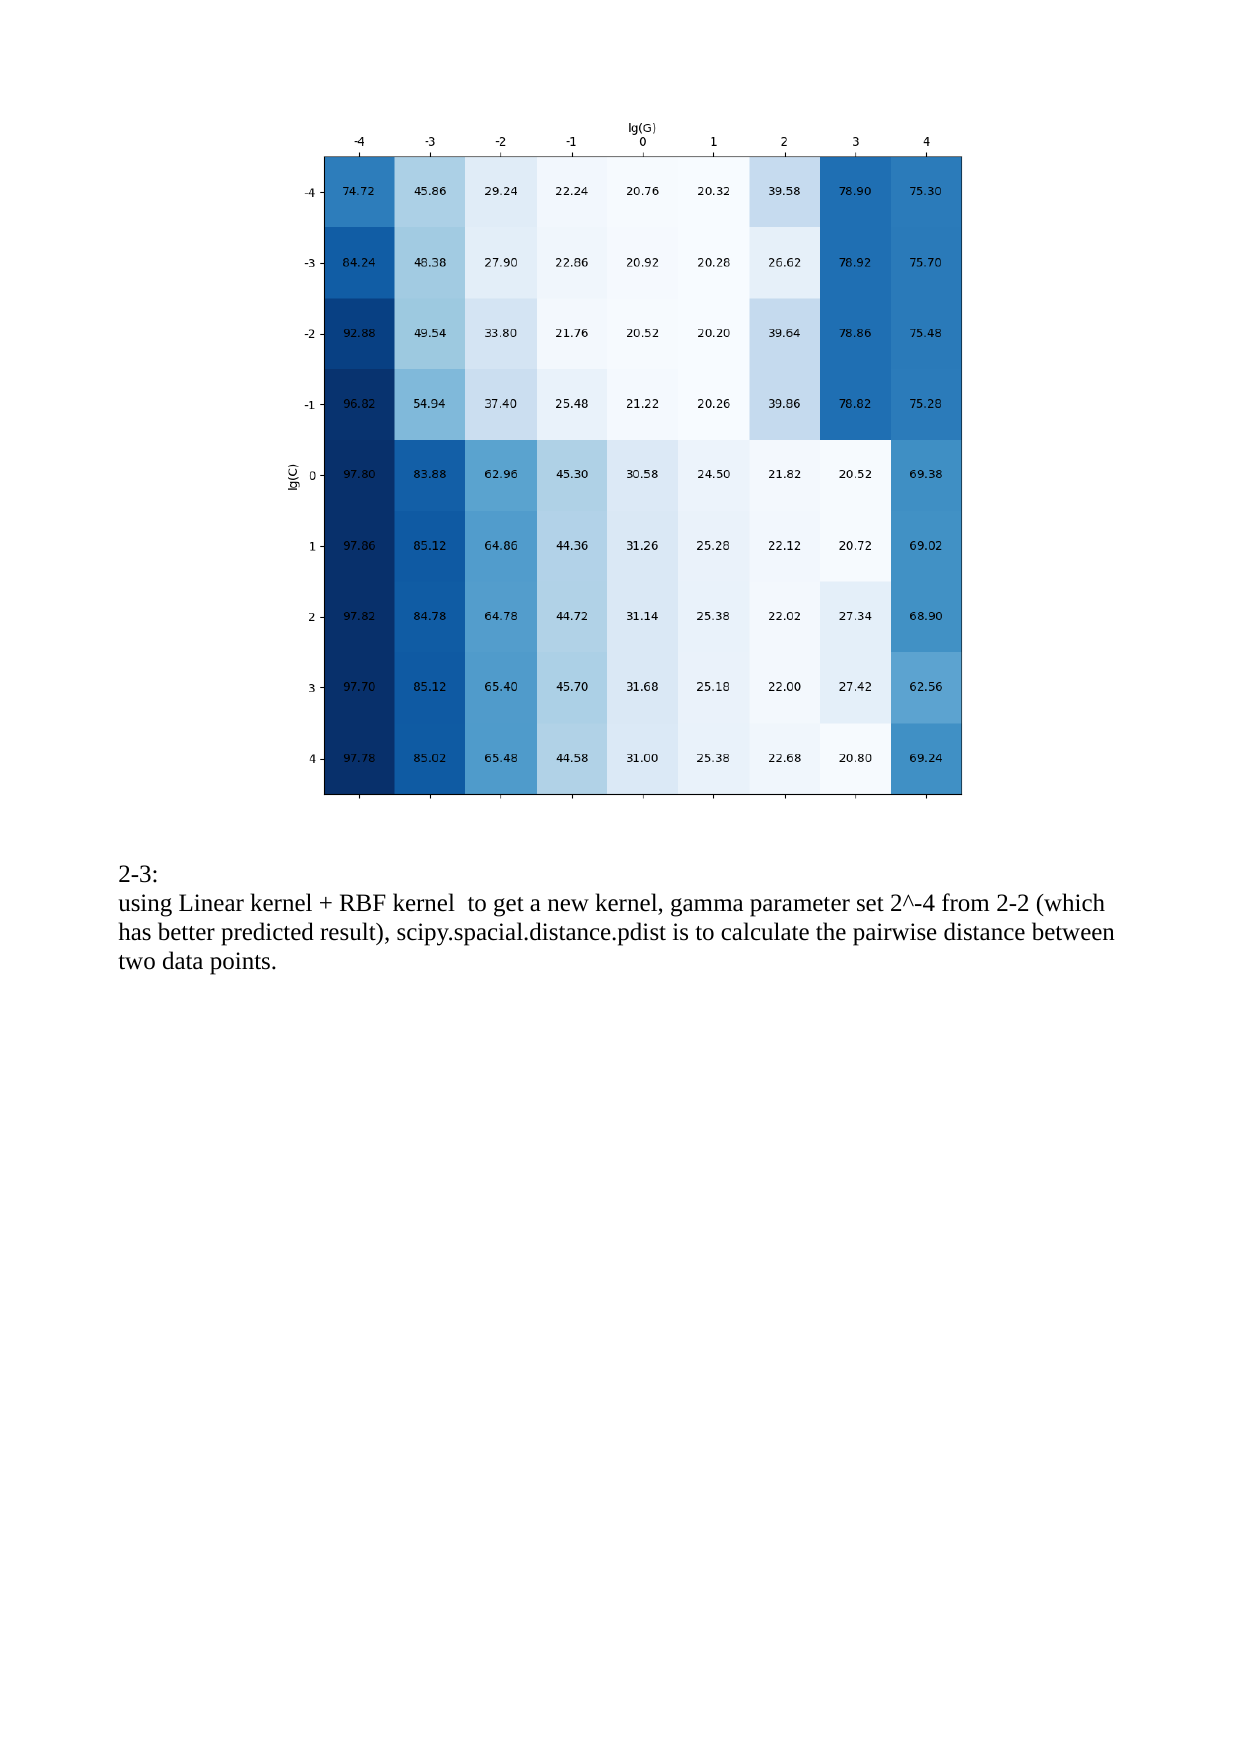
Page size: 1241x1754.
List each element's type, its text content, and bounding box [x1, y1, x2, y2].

picture [273, 120, 967, 802]
text using Linear kernel + RBF kernel to get a new kernel, gamma parameter set 2^-4 from 2-2 (which has better predicted result), scipy.spacial.distance.pdist is to calculate the pairwise distance between two data points. [118, 888, 1122, 974]
text 2-3: [118, 859, 1122, 888]
